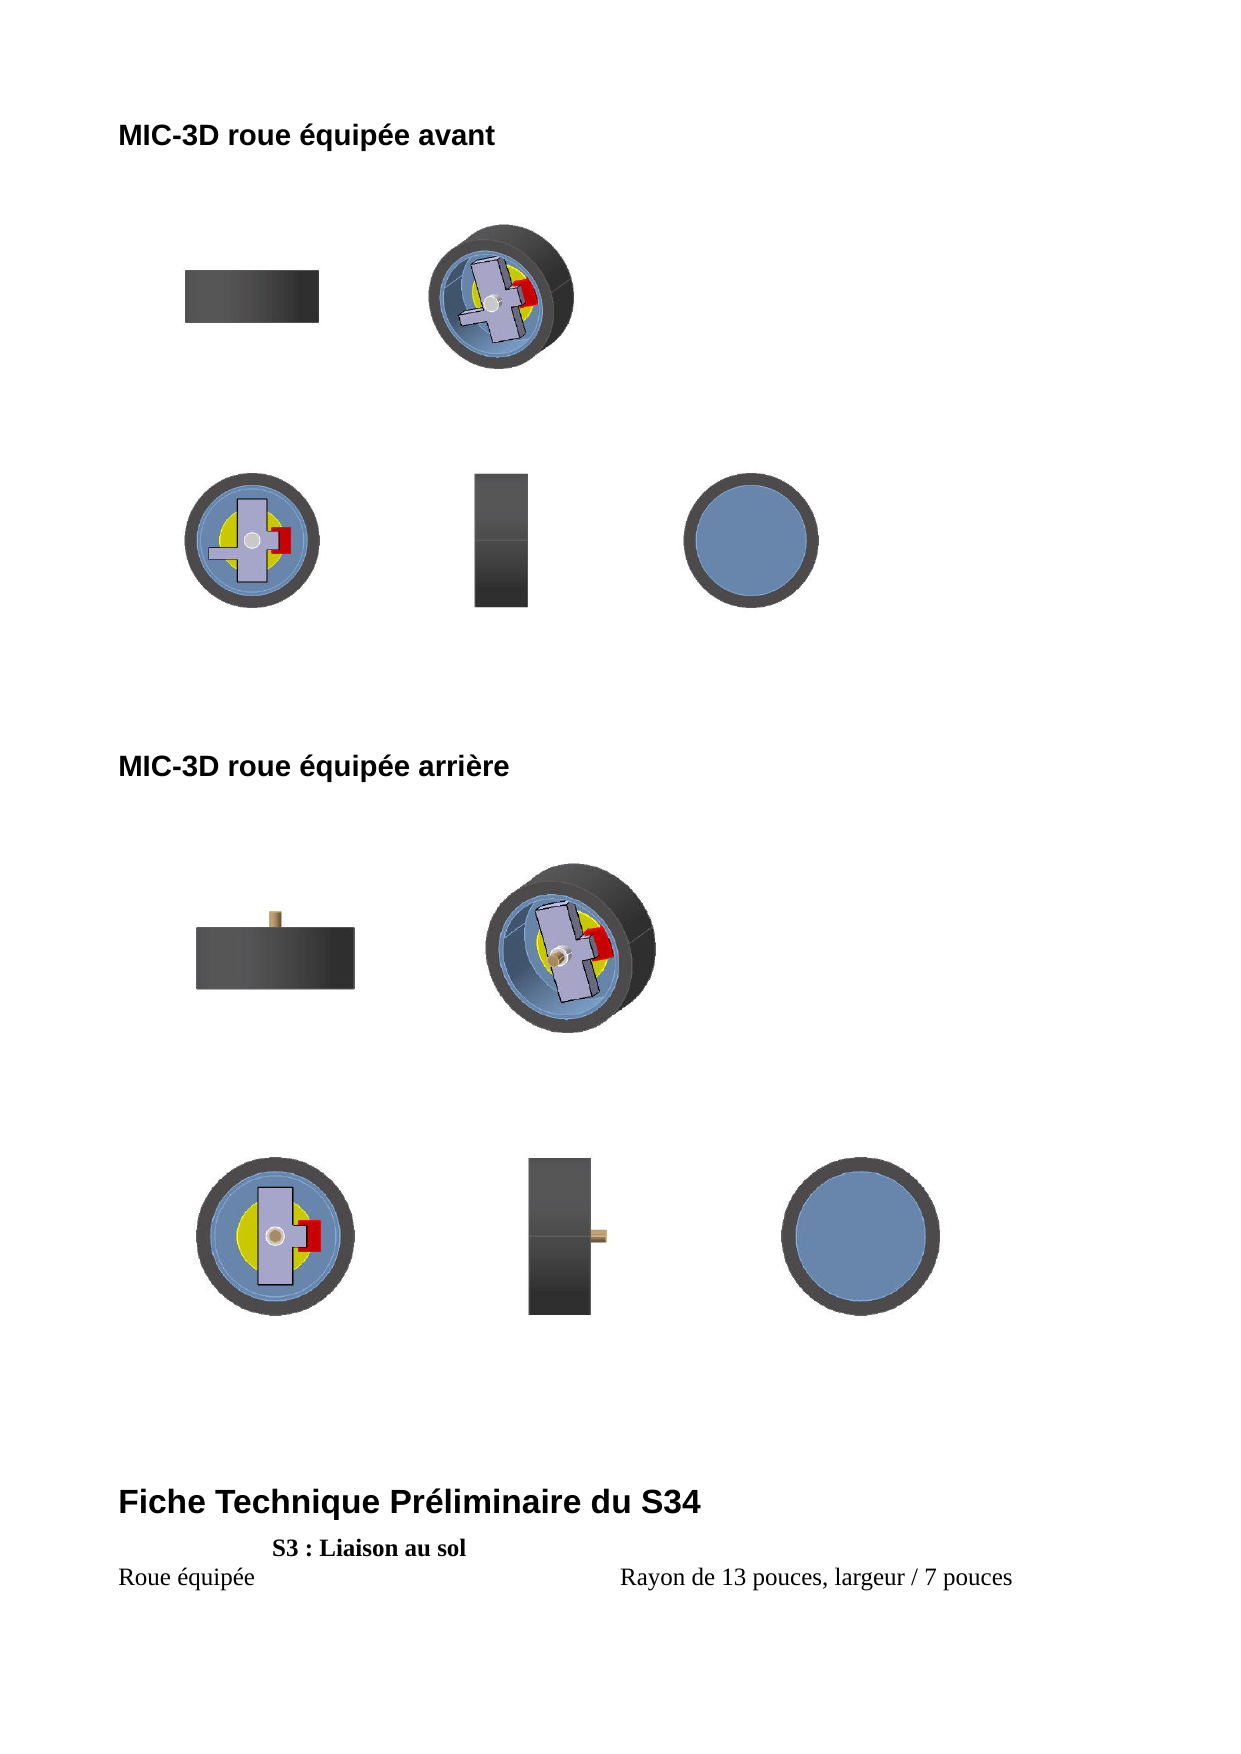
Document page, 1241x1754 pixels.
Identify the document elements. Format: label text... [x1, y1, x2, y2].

picture [118, 795, 1033, 1442]
table_header S3 : Liaison au sol [118, 1533, 620, 1562]
table_cell Roue équipée [118, 1562, 620, 1590]
subtitle Fiche Technique Préliminaire du S34 [118, 1482, 1122, 1520]
subtitle MIC-3D roue équipée arrière [118, 749, 1122, 783]
table_cell Rayon de 13 pouces, largeur / 7 pouces [620, 1562, 1122, 1590]
picture [118, 164, 898, 716]
table_header [620, 1533, 1122, 1562]
subtitle MIC-3D roue équipée avant [118, 118, 1122, 152]
